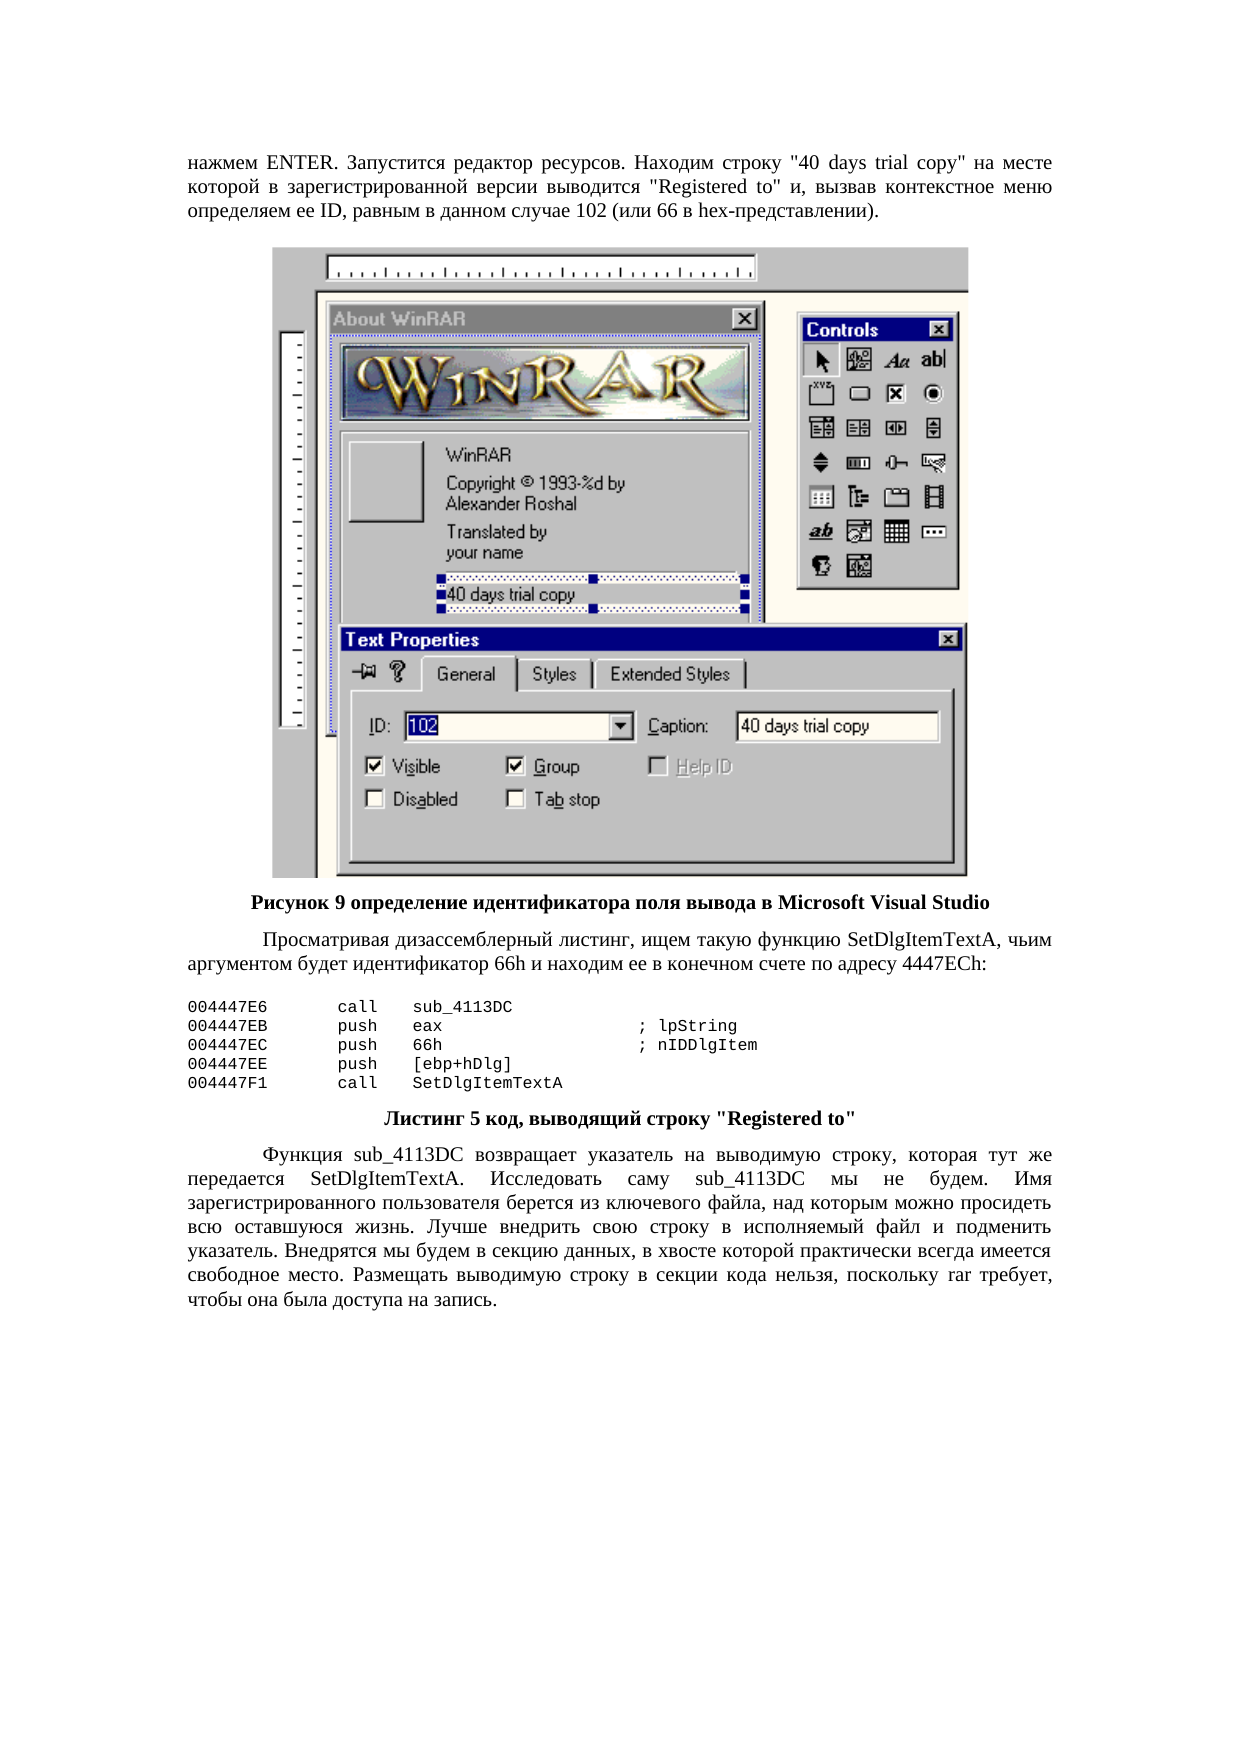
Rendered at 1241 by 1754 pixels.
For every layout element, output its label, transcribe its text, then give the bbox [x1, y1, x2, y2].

text 004447EE push [ebp+hDlg] [187, 1055, 1053, 1074]
text Рисунок 9 определение идентификатора поля вывода в Microsoft Visual Studio [187, 890, 1053, 914]
text 004447EC push 66h ; nIDDlgItem [187, 1036, 1053, 1055]
text Просматривая дизассемблерный листинг, ищем такую функцию SetDlgItemTextA, чьим аргументом будет идентификатор 66h и находим ее в конечном счете по адресу 4447ECh: [187, 927, 1053, 975]
text 004447E6 call sub_4113DC [187, 999, 1053, 1018]
picture [271, 246, 969, 878]
text 004447F1 call SetDlgItemTextA [187, 1074, 1053, 1093]
text нажмем ENTER. Запустится редактор ресурсов. Находим строку "40 days trial copy" на месте которой в зарегистрированной версии выводится "Registered to" и, вызвав контекстное меню определяем ее ID, равным в данном случае 102 (или 66 в hex-представлении). [187, 150, 1053, 222]
text Функция sub_4113DC возвращает указатель на выводимую строку, которая тут же передается SetDlgItemTextA. Исследовать саму sub_4113DC мы не будем. Имя зарегистрированного пользователя берется из ключевого файла, над которым можно просидеть всю оставшуюся жизнь. Лучше внедрить свою строку в исполняемый файл и подменить указатель. Внедрятся мы будем в секцию данных, в хвосте которой практически всегда имеется свободное место. Размещать выводимую строку в секции кода нельзя, поскольку rar требует, чтобы она была доступа на запись. [187, 1142, 1053, 1311]
text Листинг 5 код, выводящий строку "Registered to" [187, 1106, 1053, 1129]
text 004447EB push eax ; lpString [187, 1018, 1053, 1036]
